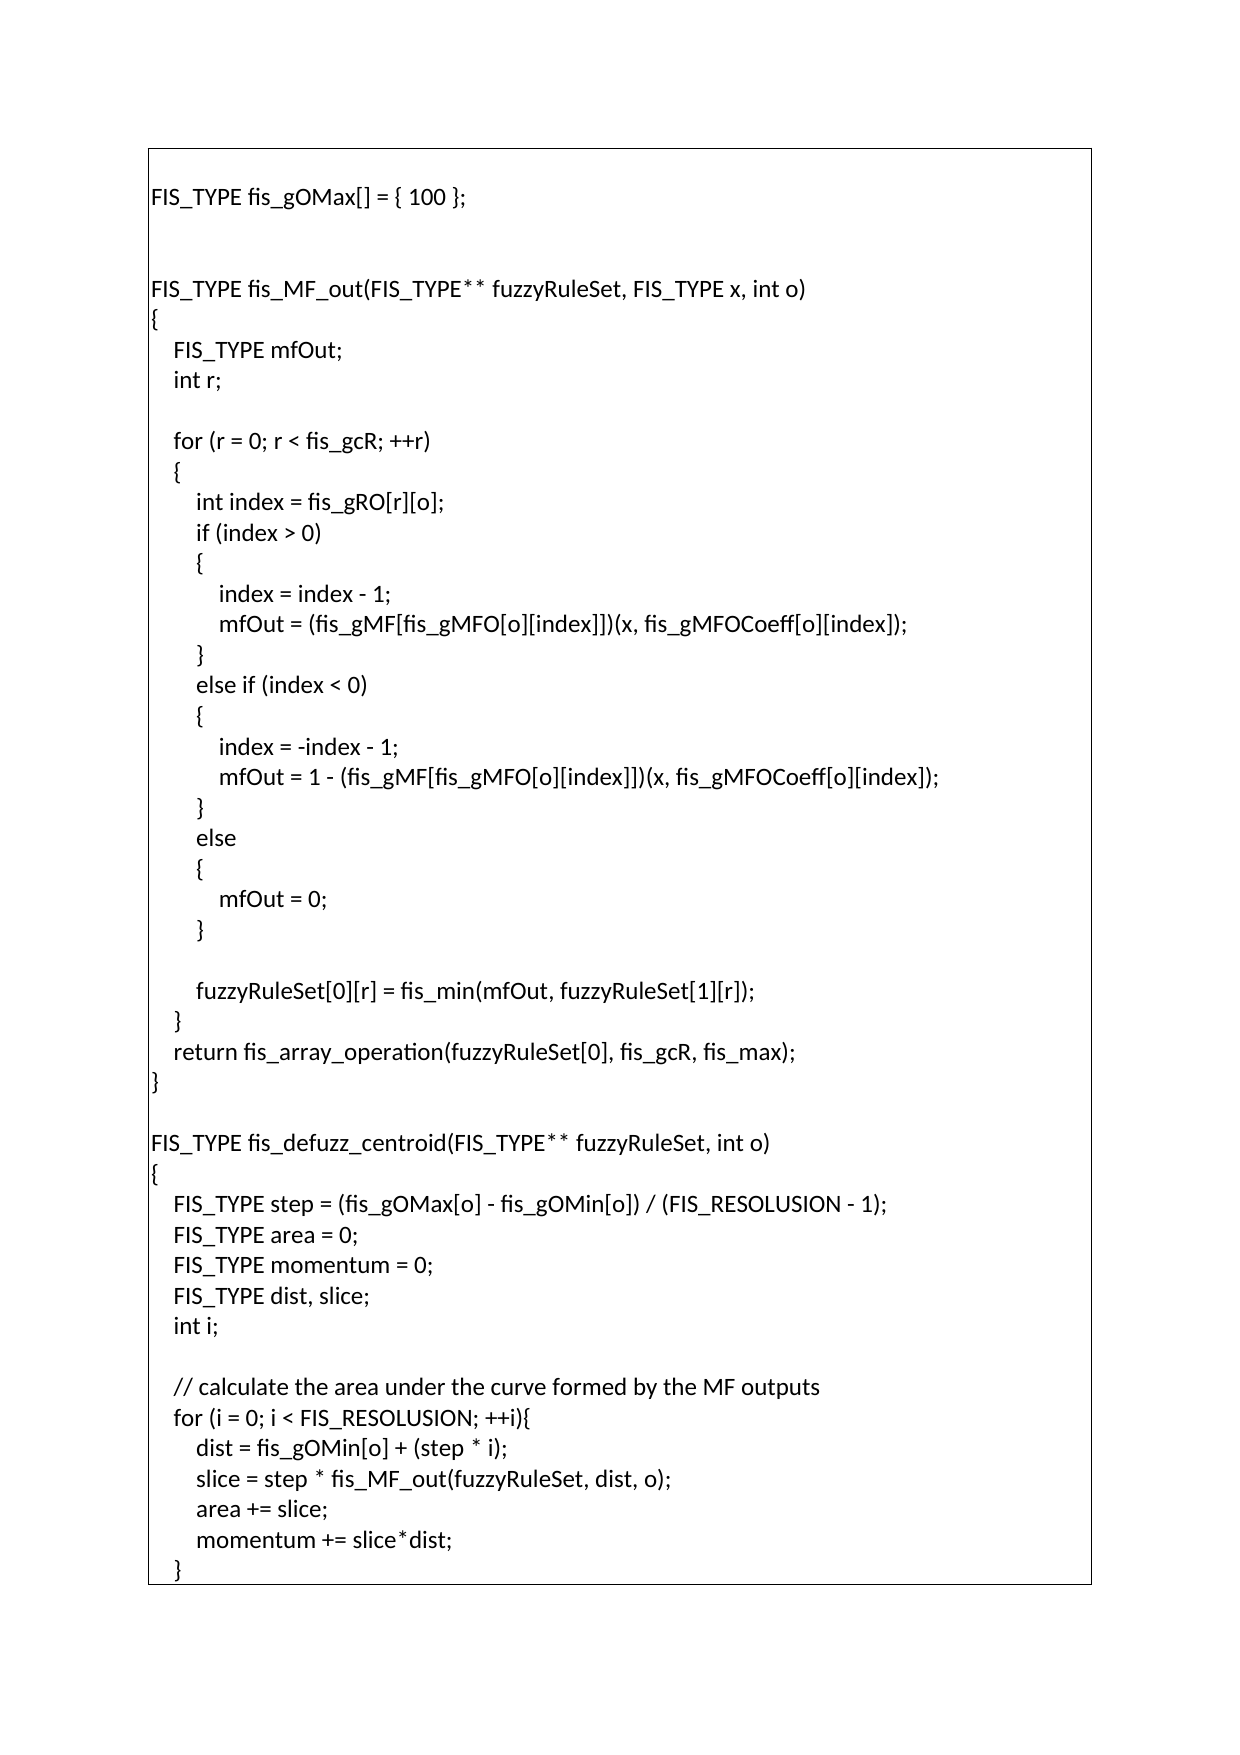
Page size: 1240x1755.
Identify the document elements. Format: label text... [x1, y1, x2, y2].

text slice = step * fis_MF_out(fuzzyRuleSet, dist, o); [149, 1460, 1091, 1491]
text FIS_TYPE momentum = 0; [149, 1246, 1091, 1277]
text FIS_TYPE mfOut; [149, 331, 1091, 361]
text FIS_TYPE fis_gOMax[] = { 100 }; [149, 178, 1091, 212]
text } [149, 636, 1091, 666]
text } [149, 911, 1091, 944]
text return fis_array_operation(fuzzyRuleSet[0], fis_gcR, fis_max); [149, 1033, 1091, 1063]
text index = -index - 1; [149, 727, 1091, 758]
text for (i = 0; i < FIS_RESOLUSION; ++i){ [149, 1399, 1091, 1429]
text FIS_TYPE area = 0; [149, 1216, 1091, 1246]
text FIS_TYPE fis_MF_out(FIS_TYPE** fuzzyRuleSet, FIS_TYPE x, int o) [149, 270, 1091, 300]
text } [149, 1002, 1091, 1033]
text FIS_TYPE dist, slice; [149, 1277, 1091, 1307]
text { [149, 544, 1091, 575]
text mfOut = 0; [149, 880, 1091, 911]
text } [149, 1063, 1091, 1097]
text { [149, 300, 1091, 331]
text { [149, 697, 1091, 727]
text area += slice; [149, 1491, 1091, 1521]
text FIS_TYPE fis_defuzz_centroid(FIS_TYPE** fuzzyRuleSet, int o) [149, 1124, 1091, 1155]
text mfOut = 1 - (fis_gMF[fis_gMFO[o][index]])(x, fis_gMFOCoeff[o][index]); [149, 758, 1091, 788]
text { [149, 1155, 1091, 1185]
text // calculate the area under the curve formed by the MF outputs [149, 1368, 1091, 1399]
text else if (index < 0) [149, 666, 1091, 697]
text fuzzyRuleSet[0][r] = fis_min(mfOut, fuzzyRuleSet[1][r]); [149, 972, 1091, 1002]
text momentum += slice*dist; [149, 1521, 1091, 1552]
text int index = fis_gRO[r][o]; [149, 483, 1091, 514]
text } [149, 788, 1091, 819]
text { [149, 849, 1091, 880]
text } [149, 1552, 1091, 1584]
text else [149, 819, 1091, 849]
text { [149, 453, 1091, 483]
text int i; [149, 1307, 1091, 1341]
text int r; [149, 361, 1091, 395]
text if (index > 0) [149, 514, 1091, 544]
text for (r = 0; r < fis_gcR; ++r) [149, 422, 1091, 453]
text FIS_TYPE step = (fis_gOMax[o] - fis_gOMin[o]) / (FIS_RESOLUSION - 1); [149, 1185, 1091, 1216]
text index = index - 1; [149, 575, 1091, 605]
text dist = fis_gOMin[o] + (step * i); [149, 1429, 1091, 1460]
text mfOut = (fis_gMF[fis_gMFO[o][index]])(x, fis_gMFOCoeff[o][index]); [149, 605, 1091, 636]
